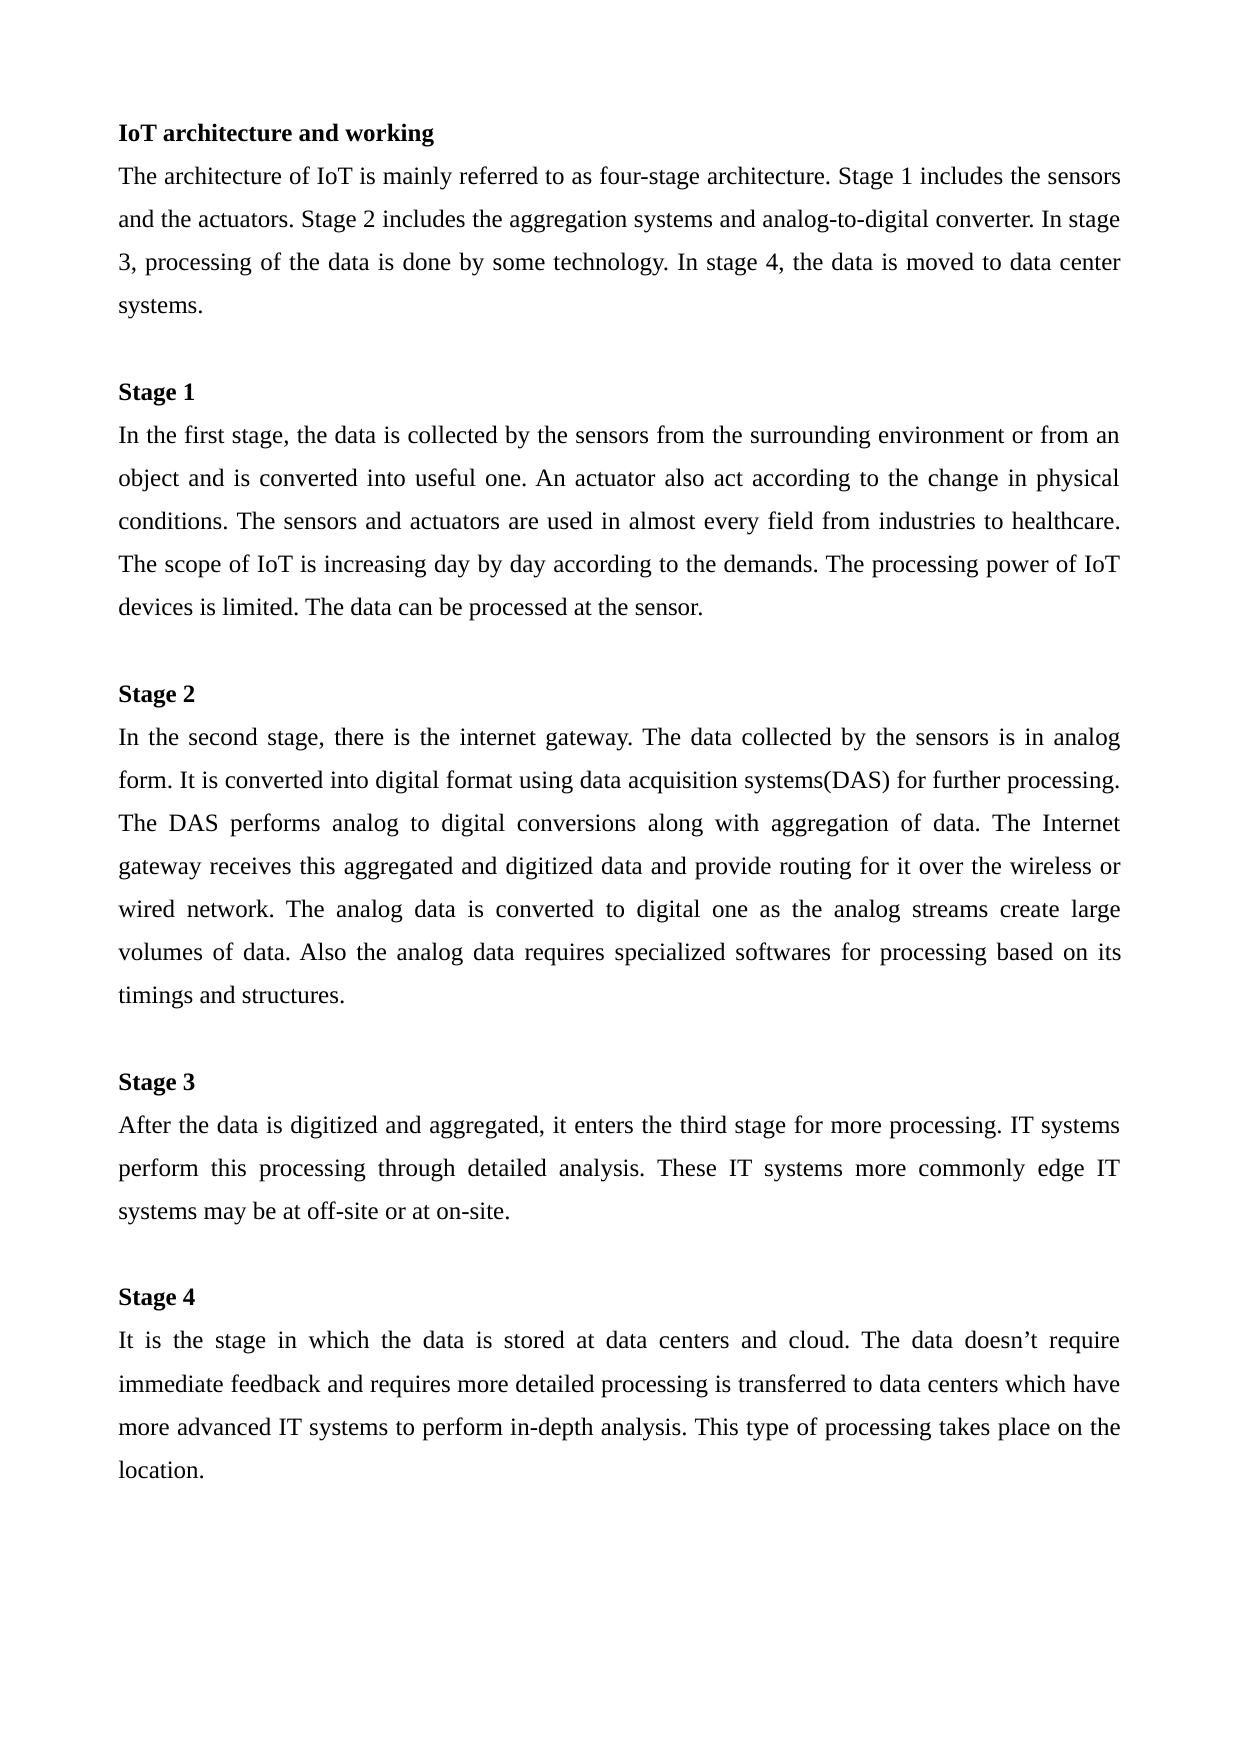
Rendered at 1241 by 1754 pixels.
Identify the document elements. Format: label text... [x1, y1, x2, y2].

text In the second stage, there is the internet gateway. The data collected by the sensors is in analog form. It is converted into digital format using data acquisition systems(DAS) for further processing. The DAS performs analog to digital conversions along with aggregation of data. The Internet gateway receives this aggregated and digitized data and provide routing for it over the wireless or wired network. The analog data is converted to digital one as the analog streams create large volumes of data. Also the analog data requires specialized softwares for processing based on its timings and structures. [118, 722, 1122, 1009]
text Stage 2 [118, 679, 1122, 707]
text Stage 4 [118, 1282, 1122, 1311]
text The architecture of IoT is mainly referred to as four-stage architecture. Stage 1 includes the sensors and the actuators. Stage 2 includes the aggregation systems and analog-to-digital converter. In stage 3, processing of the data is done by some technology. In stage 4, the data is moved to data center systems. [118, 161, 1122, 319]
text Stage 1 [118, 377, 1122, 406]
text Stage 3 [118, 1067, 1122, 1096]
text It is the stage in which the data is stored at data centers and cloud. The data doesn’t require immediate feedback and requires more detailed processing is transferred to data centers which have more advanced IT systems to perform in-depth analysis. This type of processing takes place on the location. [118, 1326, 1122, 1484]
text In the first stage, the data is collected by the sensors from the surrounding environment or from an object and is converted into useful one. An actuator also act according to the change in physical conditions. The sensors and actuators are used in almost every field from industries to healthcare. The scope of IoT is increasing day by day according to the demands. The processing power of IoT devices is limited. The data can be processed at the sensor. [118, 420, 1122, 621]
text IoT architecture and working [118, 118, 1122, 147]
text After the data is digitized and aggregated, it enters the third stage for more processing. IT systems perform this processing through detailed analysis. These IT systems more commonly edge IT systems may be at off-site or at on-site. [118, 1110, 1122, 1225]
